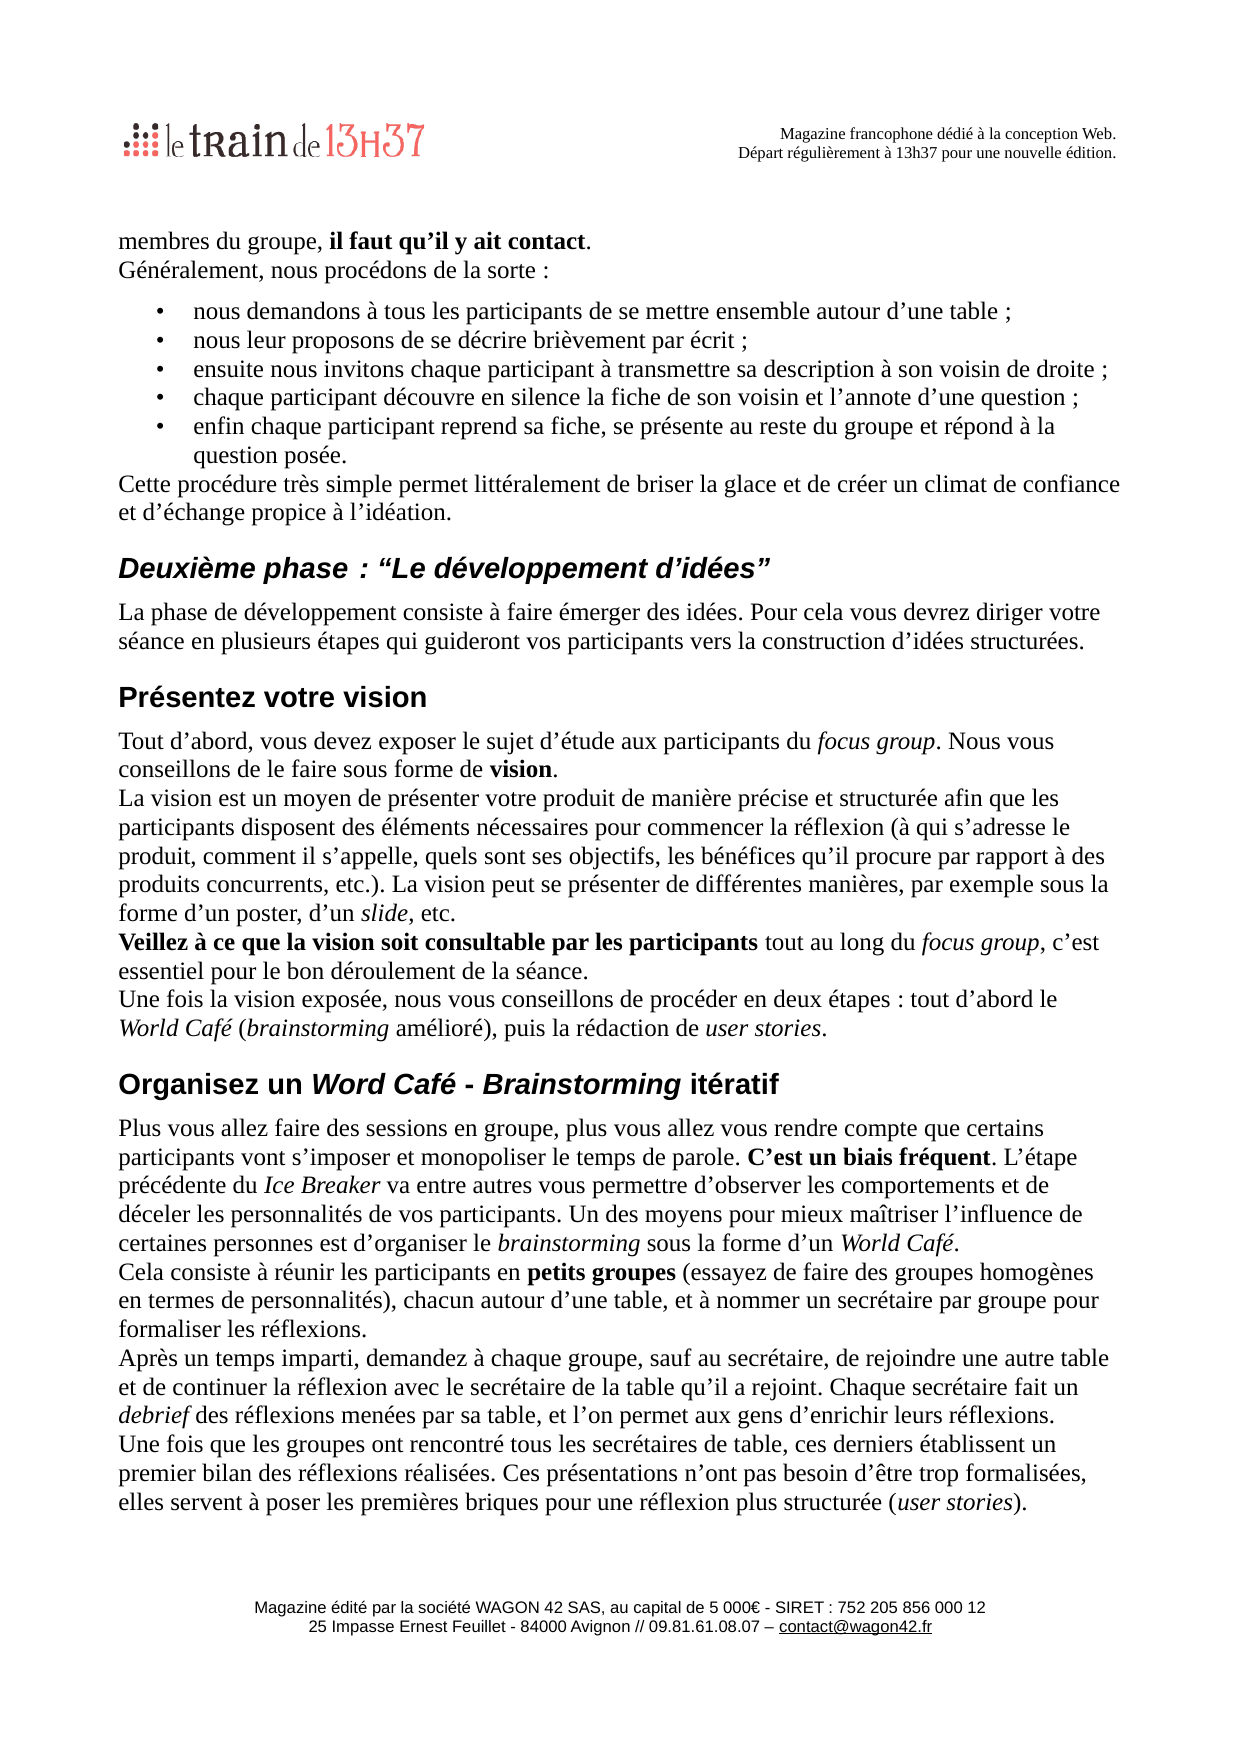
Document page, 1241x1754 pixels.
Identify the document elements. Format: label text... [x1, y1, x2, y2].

list ensuite nous invitons chaque participant à transmettre sa description à son voisin de droite ; [156, 354, 1122, 382]
text Cette procédure très simple permet littéralement de briser la glace et de créer un climat de confiance et d’échange propice à l’idéation. [118, 469, 1122, 526]
list nous demandons à tous les participants de se mettre ensemble autour d’une table ; [156, 296, 1122, 325]
text Tout d’abord, vous devez exposer le sujet d’étude aux participants du focus group. Nous vous conseillons de le faire sous forme de vision. La vision est un moyen de présenter votre produit de manière précise et structurée afin que les participants disposent des éléments nécessaires pour commencer la réflexion (à qui s’adresse le produit, comment il s’appelle, quels sont ses objectifs, les bénéfices qu’il procure par rapport à des produits concurrents, etc.). La vision peut se présenter de différentes manières, par exemple sous la forme d’un poster, d’un slide, etc. Veillez à ce que la vision soit consultable par les participants tout au long du focus group, c’est essentiel pour le bon déroulement de la séance. Une fois la vision exposée, nous vous conseillons de procéder en deux étapes : tout d’abord le World Café (brainstorming amélioré), puis la rédaction de user stories. [118, 726, 1122, 1042]
text membres du groupe, il faut qu’il y ait contact. [118, 226, 1122, 255]
list nous leur proposons de se décrire brièvement par écrit ; [156, 325, 1122, 354]
text Cela consiste à réunir les participants en petits groupes (essayez de faire des groupes homogènes en termes de personnalités), chacun autour d’une table, et à nommer un secrétaire par groupe pour formaliser les réflexions. Après un temps imparti, demandez à chaque groupe, sauf au secrétaire, de rejoindre une autre table et de continuer la réflexion avec le secrétaire de la table qu’il a rejoint. Chaque secrétaire fait un debrief des réflexions menées par sa table, et l’on permet aux gens d’enrichir leurs réflexions. Une fois que les groupes ont rencontré tous les secrétaires de table, ces derniers établissent un premier bilan des réflexions réalisées. Ces présentations n’ont pas besoin d’être trop formalisées, elles servent à poser les premières briques pour une réflexion plus structurée (user stories). [118, 1257, 1122, 1516]
list enfin chaque participant reprend sa fiche, se présente au reste du groupe et répond à la question posée. [156, 411, 1122, 469]
text Généralement, nous procédons de la sorte : [118, 255, 1122, 284]
subtitle Organisez un Word Café - Brainstorming itératif [118, 1067, 1122, 1101]
text La phase de développement consiste à faire émerger des idées. Pour cela vous devrez diriger votre séance en plusieurs étapes qui guideront vos participants vers la construction d’idées structurées. [118, 597, 1122, 655]
text Plus vous allez faire des sessions en groupe, plus vous allez vous rendre compte que certains participants vont s’imposer et monopoliser le temps de parole. C’est un biais fréquent. L’étape précédente du Ice Breaker va entre autres vous permettre d’observer les comportements et de déceler les personnalités de vos participants. Un des moyens pour mieux maîtriser l’influence de certaines personnes est d’organiser le brainstorming sous la forme d’un World Café. [118, 1113, 1122, 1257]
subtitle Présentez votre vision [118, 680, 1122, 713]
list chaque participant découvre en silence la fiche de son voisin et l’annote d’une question ; [156, 382, 1122, 411]
subtitle Deuxième phase : “Le développement d’idées” [118, 551, 1122, 585]
picture [123, 123, 425, 157]
